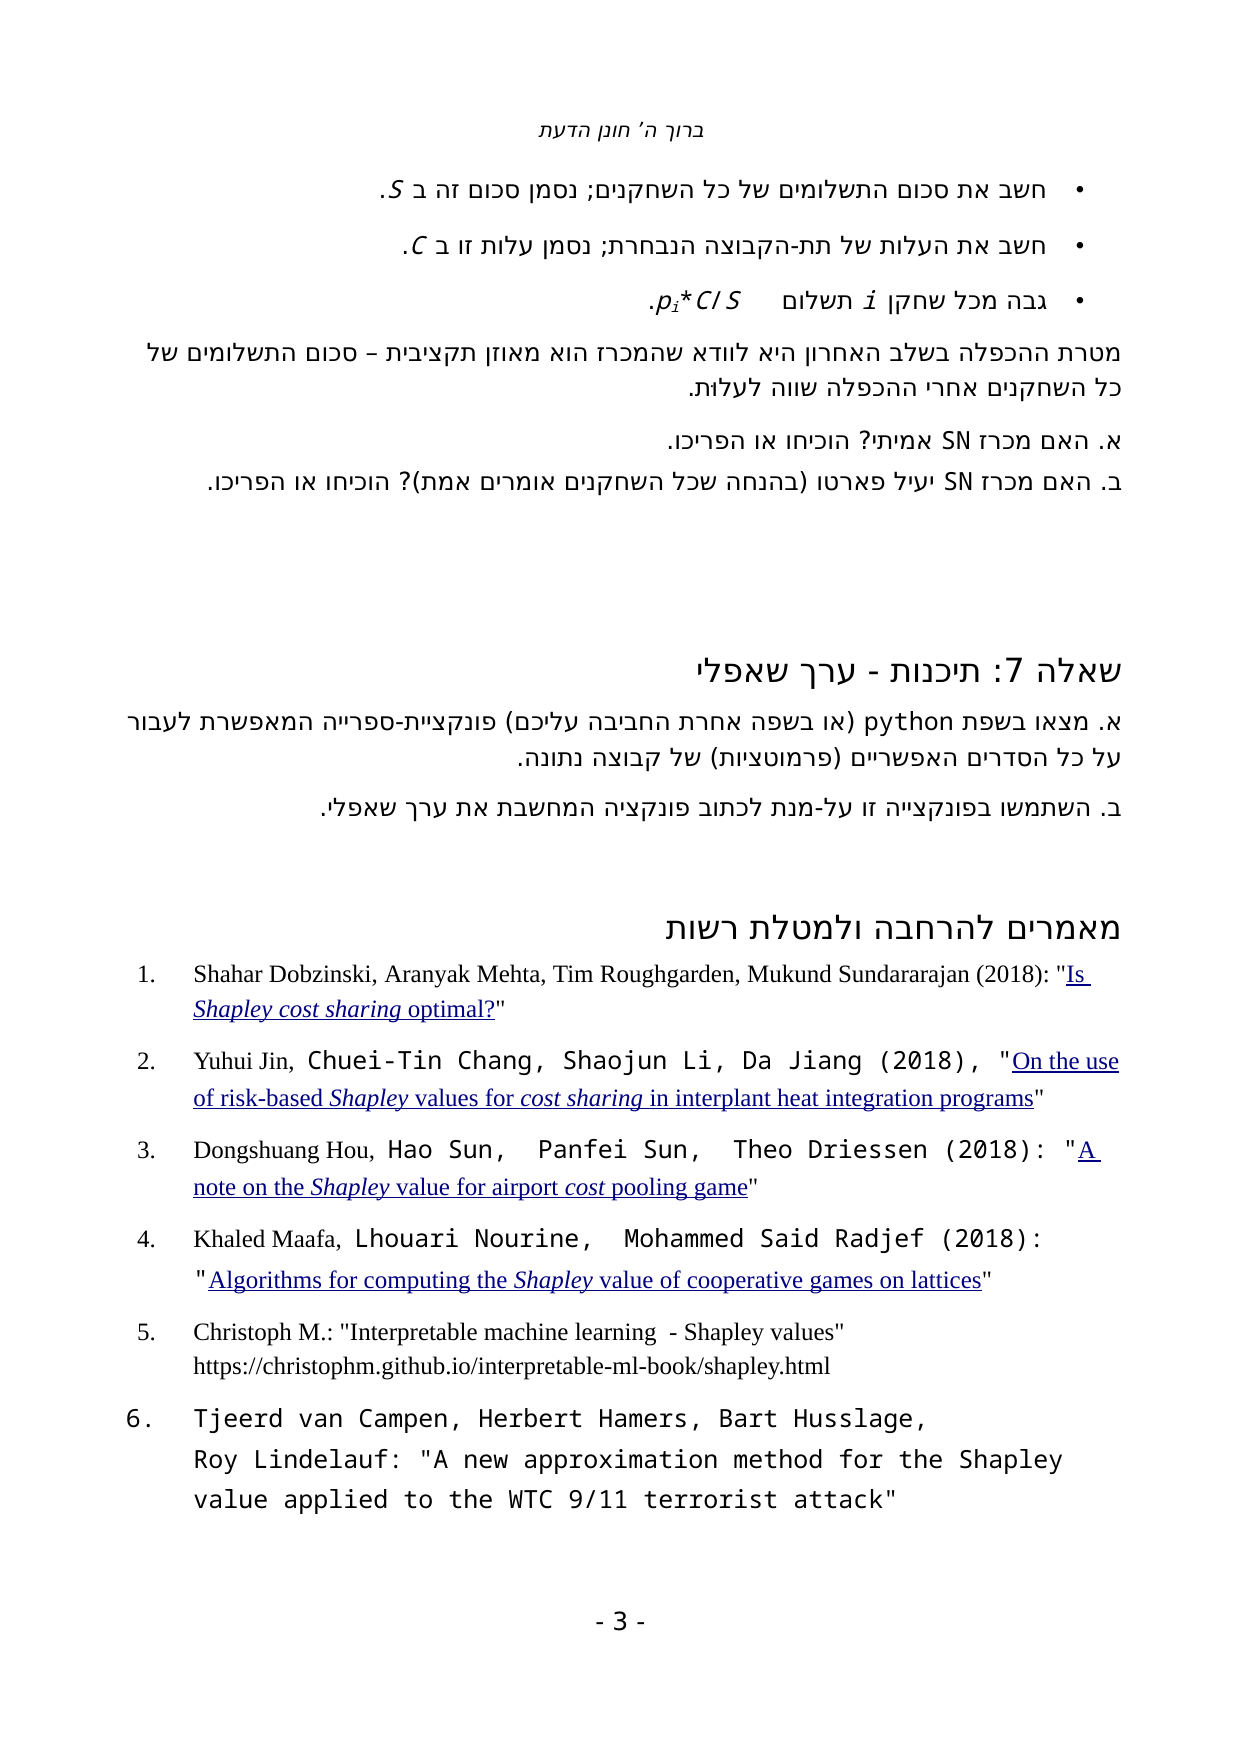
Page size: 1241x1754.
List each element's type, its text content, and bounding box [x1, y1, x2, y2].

list Khaled Maafa, Lhouari Nourine, Mohammed Said Radjef (2018): "Algorithms for computing the Shapley value of cooperative games on lattices" [156, 1221, 1122, 1296]
subtitle מאמרים להרחבה ולמטלת רשות [118, 908, 1122, 947]
list Yuhui Jin, Chuei-Tin Chang, Shaojun Li, Da Jiang (2018), "On the use of risk-based Shapley values for cost sharing in interplant heat integration programs" [156, 1043, 1122, 1112]
list Dongshuang Hou, Hao Sun, Panfei Sun, Theo Driessen (2018): "A note on the Shapley value for airport cost pooling game" [156, 1132, 1122, 1200]
list גבה מכל שחקן i תשלום pi*C/S. [118, 283, 1084, 317]
list חשב את סכום התשלומים של כל השחקנים; נסמן סכום זה ב S. [118, 172, 1084, 206]
text א. האם מכרז SN אמיתי? הוכיחו או הפריכו. [118, 423, 1122, 457]
text ב. האם מכרז SN יעיל פארטו (בהנחה שכל השחקנים אומרים אמת)? הוכיחו או הפריכו. [118, 463, 1122, 498]
text א. מצאו בשפת python (או בשפה אחרת החביבה עליכם) פונקציית-ספרייה המאפשרת לעבור על כל הסדרים האפשריים (פרמוטציות) של קבוצה נתונה. [118, 703, 1122, 772]
list Christoph M.: "Interpretable machine learning - Shapley values" https://christophm.github.io/interpretable-ml-book/shapley.html [156, 1317, 1122, 1380]
text מטרת ההכפלה בשלב האחרון היא לוודא שהמכרז הוא מאוזן תקציבית – סכום התשלומים של כל השחקנים אחרי ההכפלה שווה לעלוּת. [118, 338, 1122, 402]
list Shahar Dobzinski, Aranyak Mehta, Tim Roughgarden, Mukund Sundararajan (2018): "Is Shapley cost sharing optimal?" [156, 959, 1122, 1023]
list חשב את העלות של תת-הקבוצה הנבחרת; נסמן עלות זו ב C. [118, 227, 1084, 261]
text ב. השתמשו בפונקצייה זו על-מנת לכתוב פונקציה המחשבת את ערך שאפלי. [118, 793, 1122, 822]
list Tjeerd van Campen, Herbert Hamers, Bart Husslage, Roy Lindelauf: "A new approximation method for the Shapley value applied to the WTC 9/11 terrorist attack" [156, 1401, 1122, 1516]
subtitle שאלה 7: תיכנות - ערך שאפלי [118, 652, 1122, 691]
